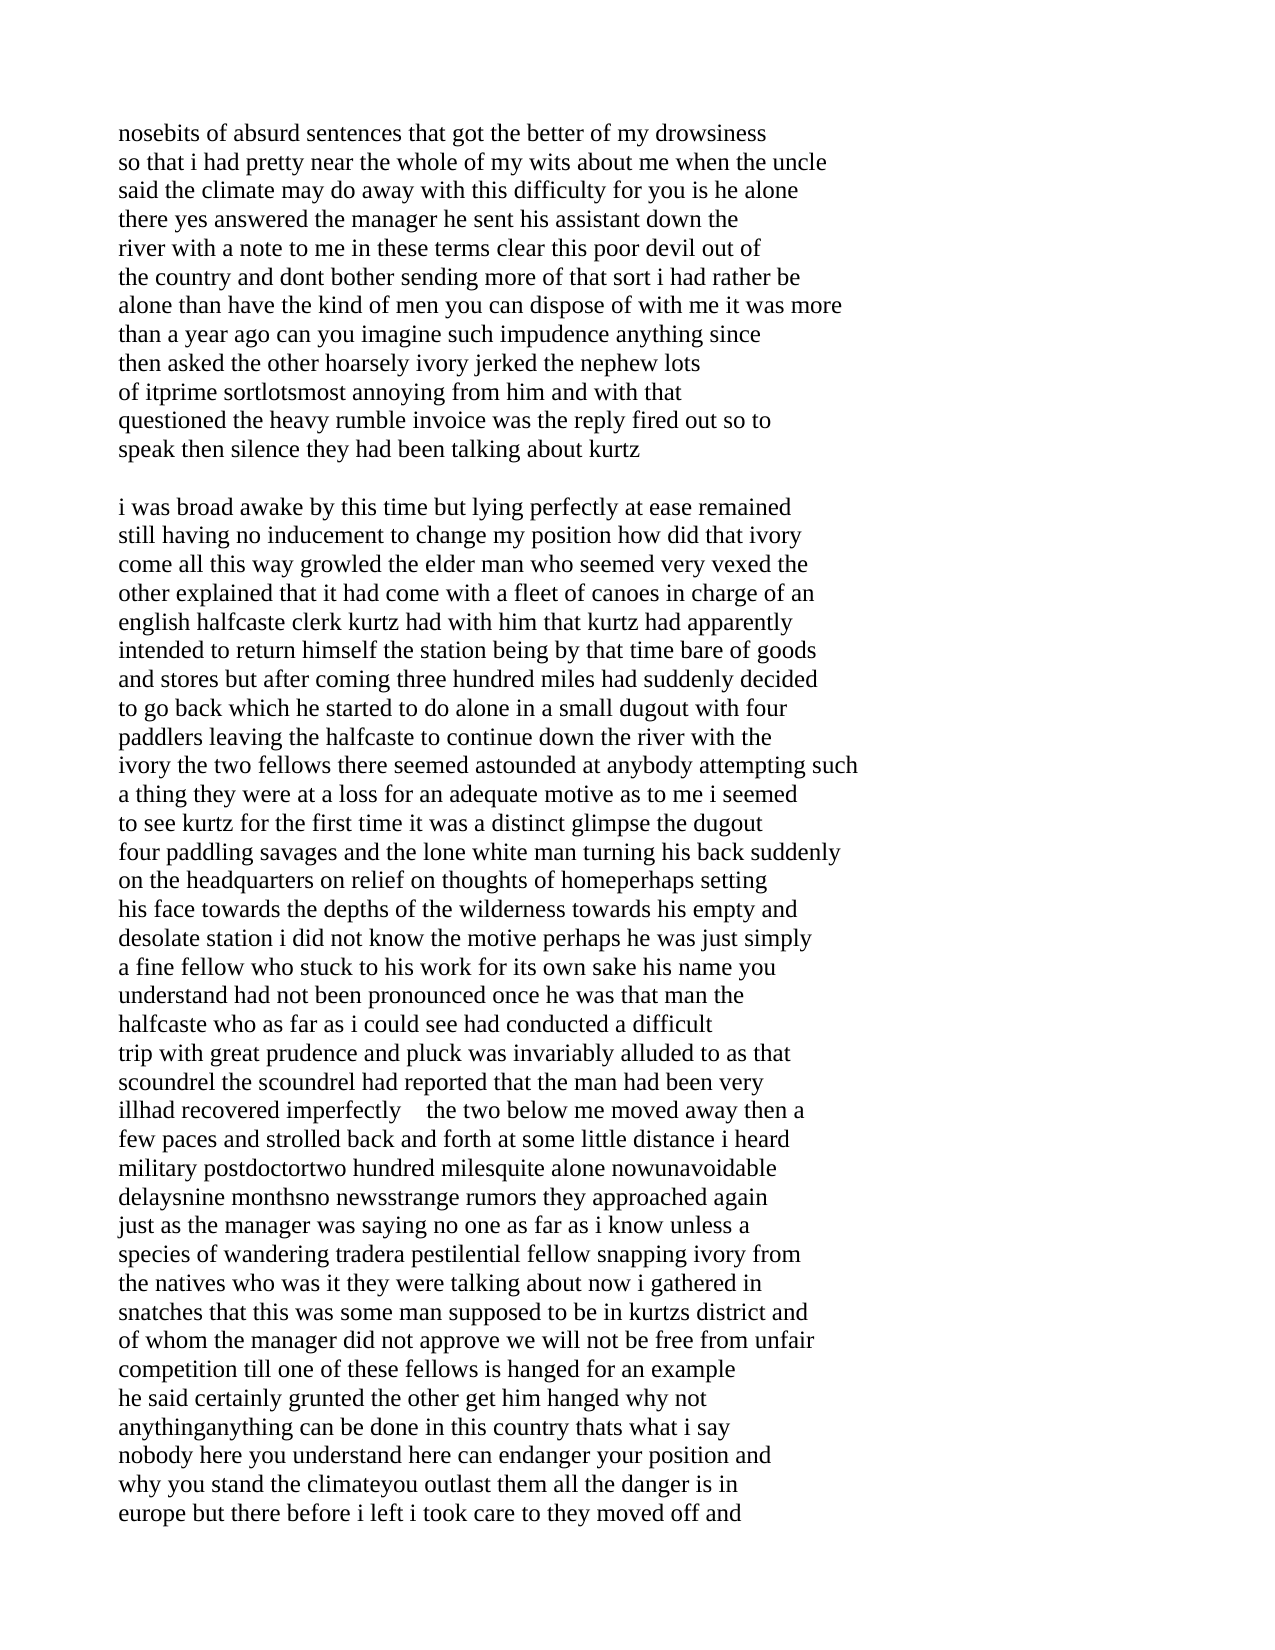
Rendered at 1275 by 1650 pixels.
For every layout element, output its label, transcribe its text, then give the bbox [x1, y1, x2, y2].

text than a year ago can you imagine such impudence anything since [118, 319, 1157, 348]
text ivory the two fellows there seemed astounded at anybody attempting such [118, 751, 1157, 779]
text then asked the other hoarsely ivory jerked the nephew lots [118, 348, 1157, 377]
text illhad recovered imperfectly the two below me moved away then a [118, 1096, 1157, 1124]
text come all this way growled the elder man who seemed very vexed the [118, 549, 1157, 578]
text snatches that this was some man supposed to be in kurtzs district and [118, 1297, 1157, 1326]
text i was broad awake by this time but lying perfectly at ease remained [118, 492, 1157, 521]
text scoundrel the scoundrel had reported that the man had been very [118, 1067, 1157, 1096]
text a fine fellow who stuck to his work for its own sake his name you [118, 952, 1157, 981]
text halfcaste who as far as i could see had conducted a difficult [118, 1009, 1157, 1038]
text nosebits of absurd sentences that got the better of my drowsiness [118, 118, 1157, 147]
text of whom the manager did not approve we will not be free from unfair [118, 1326, 1157, 1354]
text paddlers leaving the halfcaste to continue down the river with the [118, 722, 1157, 751]
text europe but there before i left i took care to they moved off and [118, 1498, 1157, 1527]
text speak then silence they had been talking about kurtz [118, 434, 1157, 463]
text his face towards the depths of the wilderness towards his empty and [118, 894, 1157, 923]
text trip with great prudence and pluck was invariably alluded to as that [118, 1038, 1157, 1067]
text a thing they were at a loss for an adequate motive as to me i seemed [118, 779, 1157, 808]
text why you stand the climateyou outlast them all the danger is in [118, 1469, 1157, 1498]
text english halfcaste clerk kurtz had with him that kurtz had apparently [118, 607, 1157, 636]
text the natives who was it they were talking about now i gathered in [118, 1268, 1157, 1297]
text alone than have the kind of men you can dispose of with me it was more [118, 291, 1157, 319]
text and stores but after coming three hundred miles had suddenly decided [118, 664, 1157, 693]
text delaysnine monthsno newsstrange rumors they approached again [118, 1182, 1157, 1211]
text of itprime sortlotsmost annoying from him and with that [118, 377, 1157, 406]
text nobody here you understand here can endanger your position and [118, 1441, 1157, 1469]
text understand had not been pronounced once he was that man the [118, 981, 1157, 1009]
text the country and dont bother sending more of that sort i had rather be [118, 262, 1157, 291]
text said the climate may do away with this difficulty for you is he alone [118, 176, 1157, 204]
text just as the manager was saying no one as far as i know unless a [118, 1211, 1157, 1239]
text there yes answered the manager he sent his assistant down the [118, 204, 1157, 233]
text to go back which he started to do alone in a small dugout with four [118, 693, 1157, 722]
text he said certainly grunted the other get him hanged why not [118, 1383, 1157, 1412]
text competition till one of these fellows is hanged for an example [118, 1354, 1157, 1383]
text still having no inducement to change my position how did that ivory [118, 521, 1157, 549]
text military postdoctortwo hundred milesquite alone nowunavoidable [118, 1153, 1157, 1182]
text intended to return himself the station being by that time bare of goods [118, 636, 1157, 664]
text on the headquarters on relief on thoughts of homeperhaps setting [118, 866, 1157, 894]
text few paces and strolled back and forth at some little distance i heard [118, 1124, 1157, 1153]
text anythinganything can be done in this country thats what i say [118, 1412, 1157, 1441]
text questioned the heavy rumble invoice was the reply fired out so to [118, 406, 1157, 434]
text other explained that it had come with a fleet of canoes in charge of an [118, 578, 1157, 607]
text river with a note to me in these terms clear this poor devil out of [118, 233, 1157, 262]
text so that i had pretty near the whole of my wits about me when the uncle [118, 147, 1157, 176]
text desolate station i did not know the motive perhaps he was just simply [118, 923, 1157, 952]
text to see kurtz for the first time it was a distinct glimpse the dugout [118, 808, 1157, 837]
text species of wandering tradera pestilential fellow snapping ivory from [118, 1239, 1157, 1268]
text four paddling savages and the lone white man turning his back suddenly [118, 837, 1157, 866]
